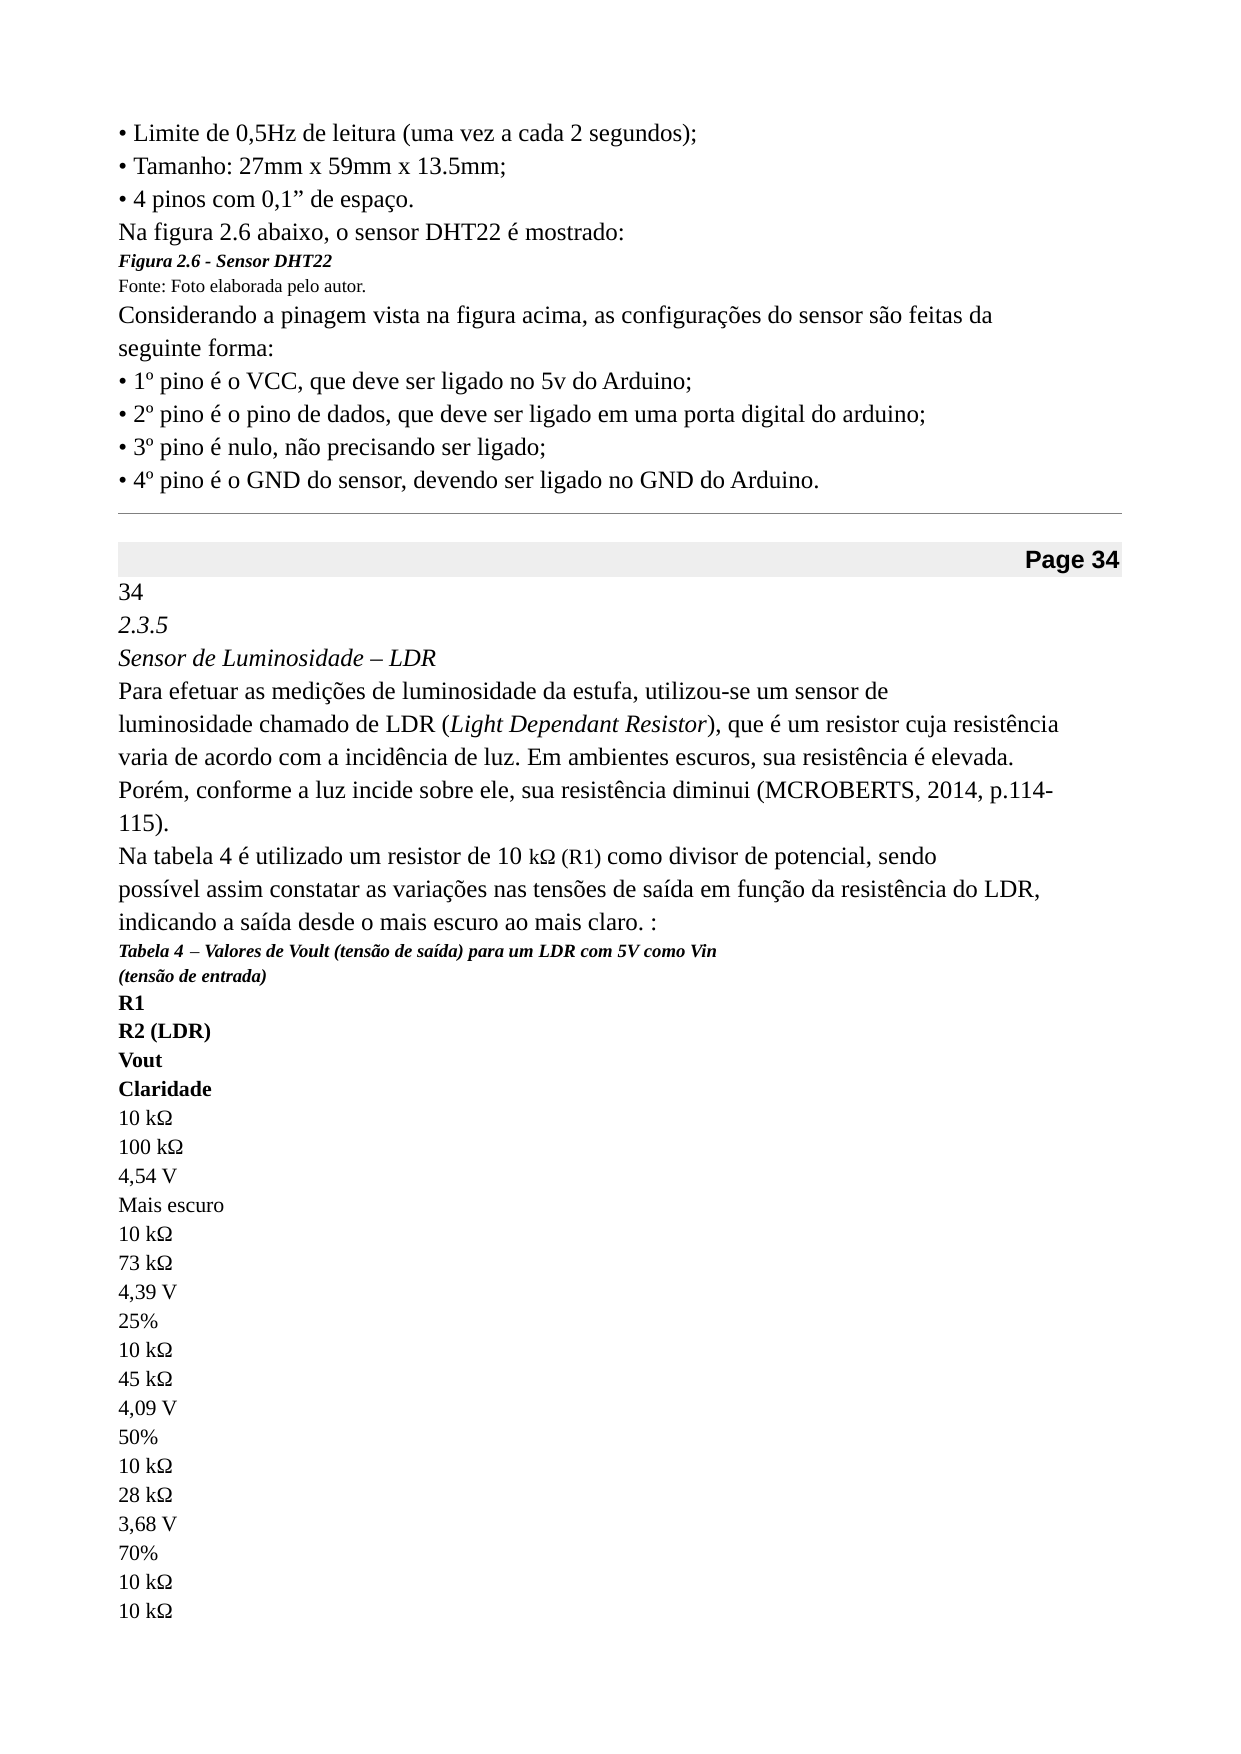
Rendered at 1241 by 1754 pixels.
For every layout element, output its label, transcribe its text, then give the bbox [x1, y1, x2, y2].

text 45 kΩ [118, 1366, 1122, 1391]
text Fonte: Foto elaborada pelo autor. [118, 275, 1122, 297]
text • 4º pino é o GND do sensor, devendo ser ligado no GND do Arduino. [118, 465, 1122, 494]
text 2.3.5 [118, 610, 1122, 638]
text 73 kΩ [118, 1250, 1122, 1275]
text Claridade [118, 1076, 1122, 1102]
text • 3º pino é nulo, não precisando ser ligado; [118, 432, 1122, 461]
text Na figura 2.6 abaixo, o sensor DHT22 é mostrado: [118, 217, 1122, 246]
text 70% [118, 1540, 1122, 1565]
text 10 kΩ [118, 1453, 1122, 1478]
text • 4 pinos com 0,1” de espaço. [118, 184, 1122, 213]
table_header Page 34 [118, 542, 1122, 577]
text Vout [118, 1047, 1122, 1073]
text 50% [118, 1424, 1122, 1449]
text R2 (LDR) [118, 1018, 1122, 1044]
text Tabela 4 – Valores de Voult (tensão de saída) para um LDR com 5V como Vin [118, 940, 1122, 961]
text Mais escuro [118, 1192, 1122, 1217]
text Para efetuar as medições de luminosidade da estufa, utilizou-se um sensor de [118, 676, 1122, 704]
text 10 kΩ [118, 1105, 1122, 1131]
text 28 kΩ [118, 1482, 1122, 1507]
text 25% [118, 1308, 1122, 1333]
text Considerando a pinagem vista na figura acima, as configurações do sensor são feitas da [118, 300, 1122, 328]
text 100 kΩ [118, 1134, 1122, 1159]
text • 2º pino é o pino de dados, que deve ser ligado em uma porta digital do arduino; [118, 399, 1122, 428]
text 115). [118, 808, 1122, 837]
text Porém, conforme a luz incide sobre ele, sua resistência diminui (MCROBERTS, 2014, p.114- [118, 775, 1122, 803]
text 34 [118, 577, 1122, 605]
text 10 kΩ [118, 1337, 1122, 1362]
text • Limite de 0,5Hz de leitura (uma vez a cada 2 segundos); [118, 118, 1122, 147]
text possível assim constatar as variações nas tensões de saída em função da resistência do LDR, [118, 874, 1122, 903]
text 4,54 V [118, 1163, 1122, 1188]
text Figura 2.6 - Sensor DHT22 [118, 250, 1122, 272]
text 10 kΩ [118, 1569, 1122, 1594]
text 4,09 V [118, 1395, 1122, 1420]
text seguinte forma: [118, 333, 1122, 362]
text 4,39 V [118, 1279, 1122, 1304]
text indicando a saída desde o mais escuro ao mais claro. : [118, 907, 1122, 936]
text • Tamanho: 27mm x 59mm x 13.5mm; [118, 151, 1122, 180]
text (tensão de entrada) [118, 965, 1122, 986]
text R1 [118, 989, 1122, 1015]
text Na tabela 4 é utilizado um resistor de 10 kΩ (R1) como divisor de potencial, sendo [118, 841, 1122, 869]
text 10 kΩ [118, 1221, 1122, 1246]
text • 1º pino é o VCC, que deve ser ligado no 5v do Arduino; [118, 366, 1122, 394]
text 3,68 V [118, 1511, 1122, 1536]
text Sensor de Luminosidade – LDR [118, 643, 1122, 671]
text luminosidade chamado de LDR (Light Dependant Resistor), que é um resistor cuja resistência [118, 709, 1122, 737]
text varia de acordo com a incidência de luz. Em ambientes escuros, sua resistência é elevada. [118, 742, 1122, 771]
text 10 kΩ [118, 1598, 1122, 1623]
